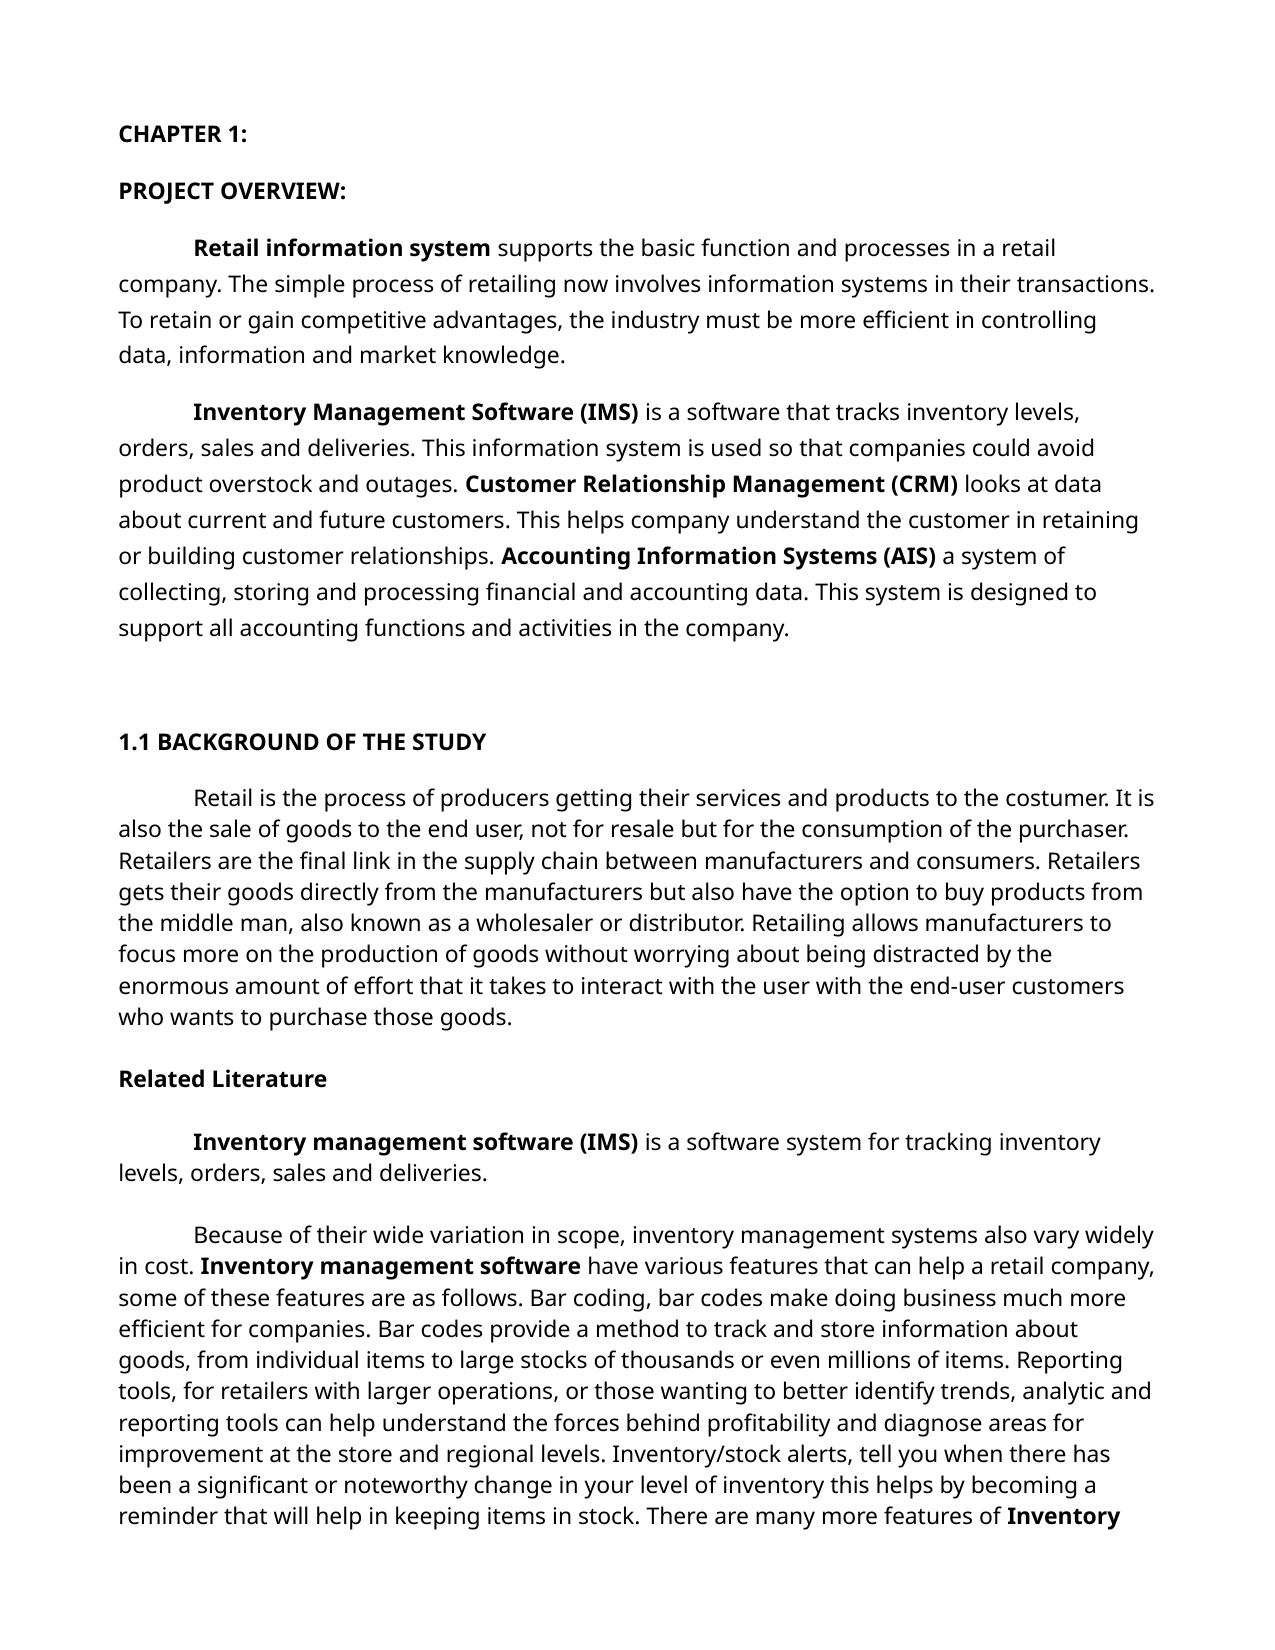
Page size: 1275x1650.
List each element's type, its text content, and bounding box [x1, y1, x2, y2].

text 1.1 BACKGROUND OF THE STUDY [118, 725, 1157, 757]
text Inventory Management Software (IMS) is a software that tracks inventory levels, orders, sales and deliveries. This information system is used so that companies could avoid product overstock and outages. Customer Relationship Management (CRM) looks at data about current and future customers. This helps company understand the customer in retaining or building customer relationships. Accounting Information Systems (AIS) a system of collecting, storing and processing financial and accounting data. This system is designed to support all accounting functions and activities in the company. [118, 396, 1157, 643]
text CHAPTER 1: [118, 118, 1157, 149]
text Because of their wide variation in scope, inventory management systems also vary widely in cost. Inventory management software have various features that can help a retail company, some of these features are as follows. Bar coding, bar codes make doing business much more efficient for companies. Bar codes provide a method to track and store information about goods, from individual items to large stocks of thousands or even millions of items. Reporting tools, for retailers with larger operations, or those wanting to better identify trends, analytic and reporting tools can help understand the forces behind profitability and diagnose areas for improvement at the store and regional levels. Inventory/stock alerts, tell you when there has been a significant or noteworthy change in your level of inventory this helps by becoming a reminder that will help in keeping items in stock. There are many more features of Inventory [118, 1219, 1157, 1531]
text Retail information system supports the basic function and processes in a retail company. The simple process of retailing now involves information systems in their transactions. To retain or gain competitive advantages, the industry must be more efficient in controlling data, information and market knowledge. [118, 232, 1157, 371]
text Related Literature [118, 1063, 1157, 1095]
text Retail is the process of producers getting their services and products to the costumer. It is also the sale of goods to the end user, not for resale but for the consumption of the purchaser. Retailers are the final link in the supply chain between manufacturers and consumers. Retailers gets their goods directly from the manufacturers but also have the option to buy products from the middle man, also known as a wholesaler or distributor. Retailing allows manufacturers to focus more on the production of goods without worrying about being distracted by the enormous amount of effort that it takes to interact with the user with the end-user customers who wants to purchase those goods. [118, 782, 1157, 1032]
text Inventory management software (IMS) is a software system for tracking inventory levels, orders, sales and deliveries. [118, 1126, 1157, 1188]
text PROJECT OVERVIEW: [118, 175, 1157, 206]
